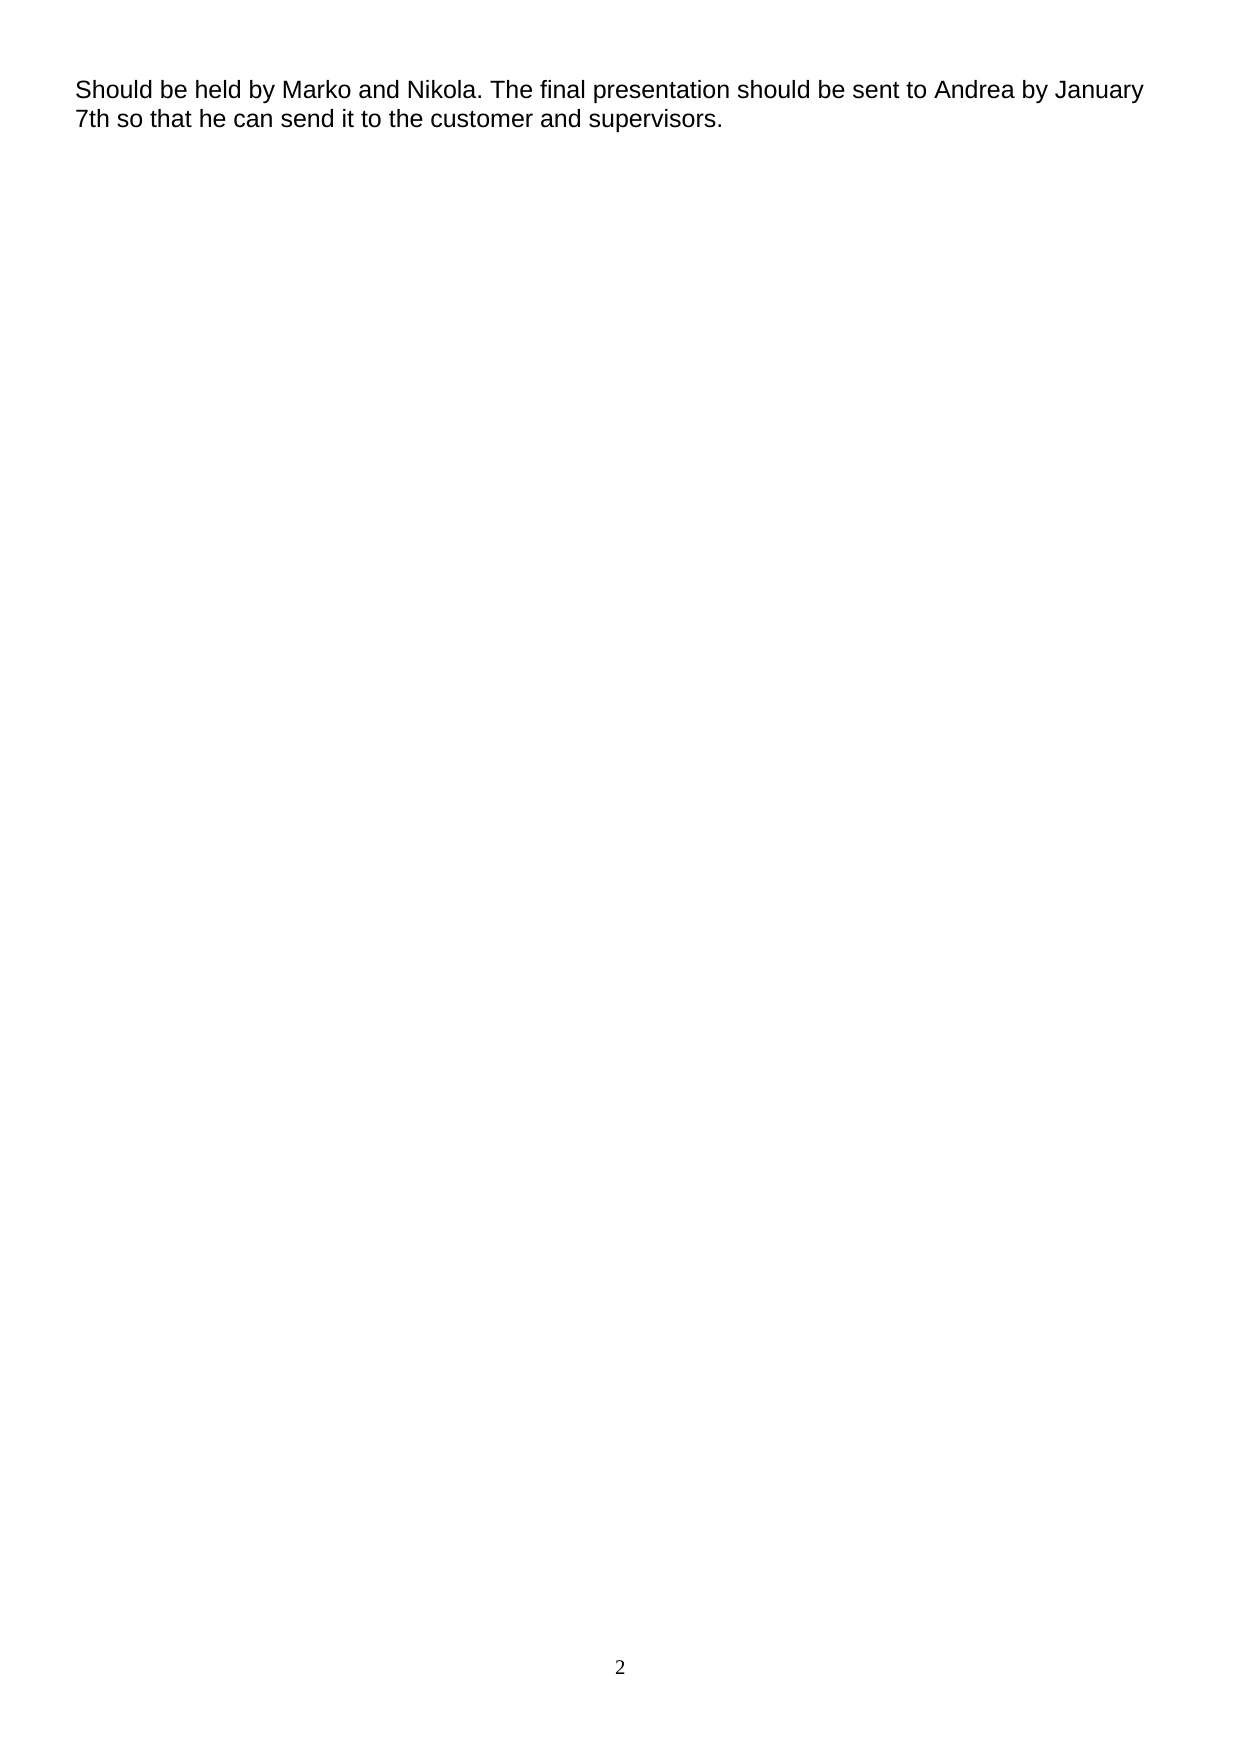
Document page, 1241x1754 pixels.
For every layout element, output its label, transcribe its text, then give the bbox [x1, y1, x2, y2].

text Should be held by Marko and Nikola. The final presentation should be sent to Andrea by January 7th so that he can send it to the customer and supervisors. [75, 75, 1165, 132]
